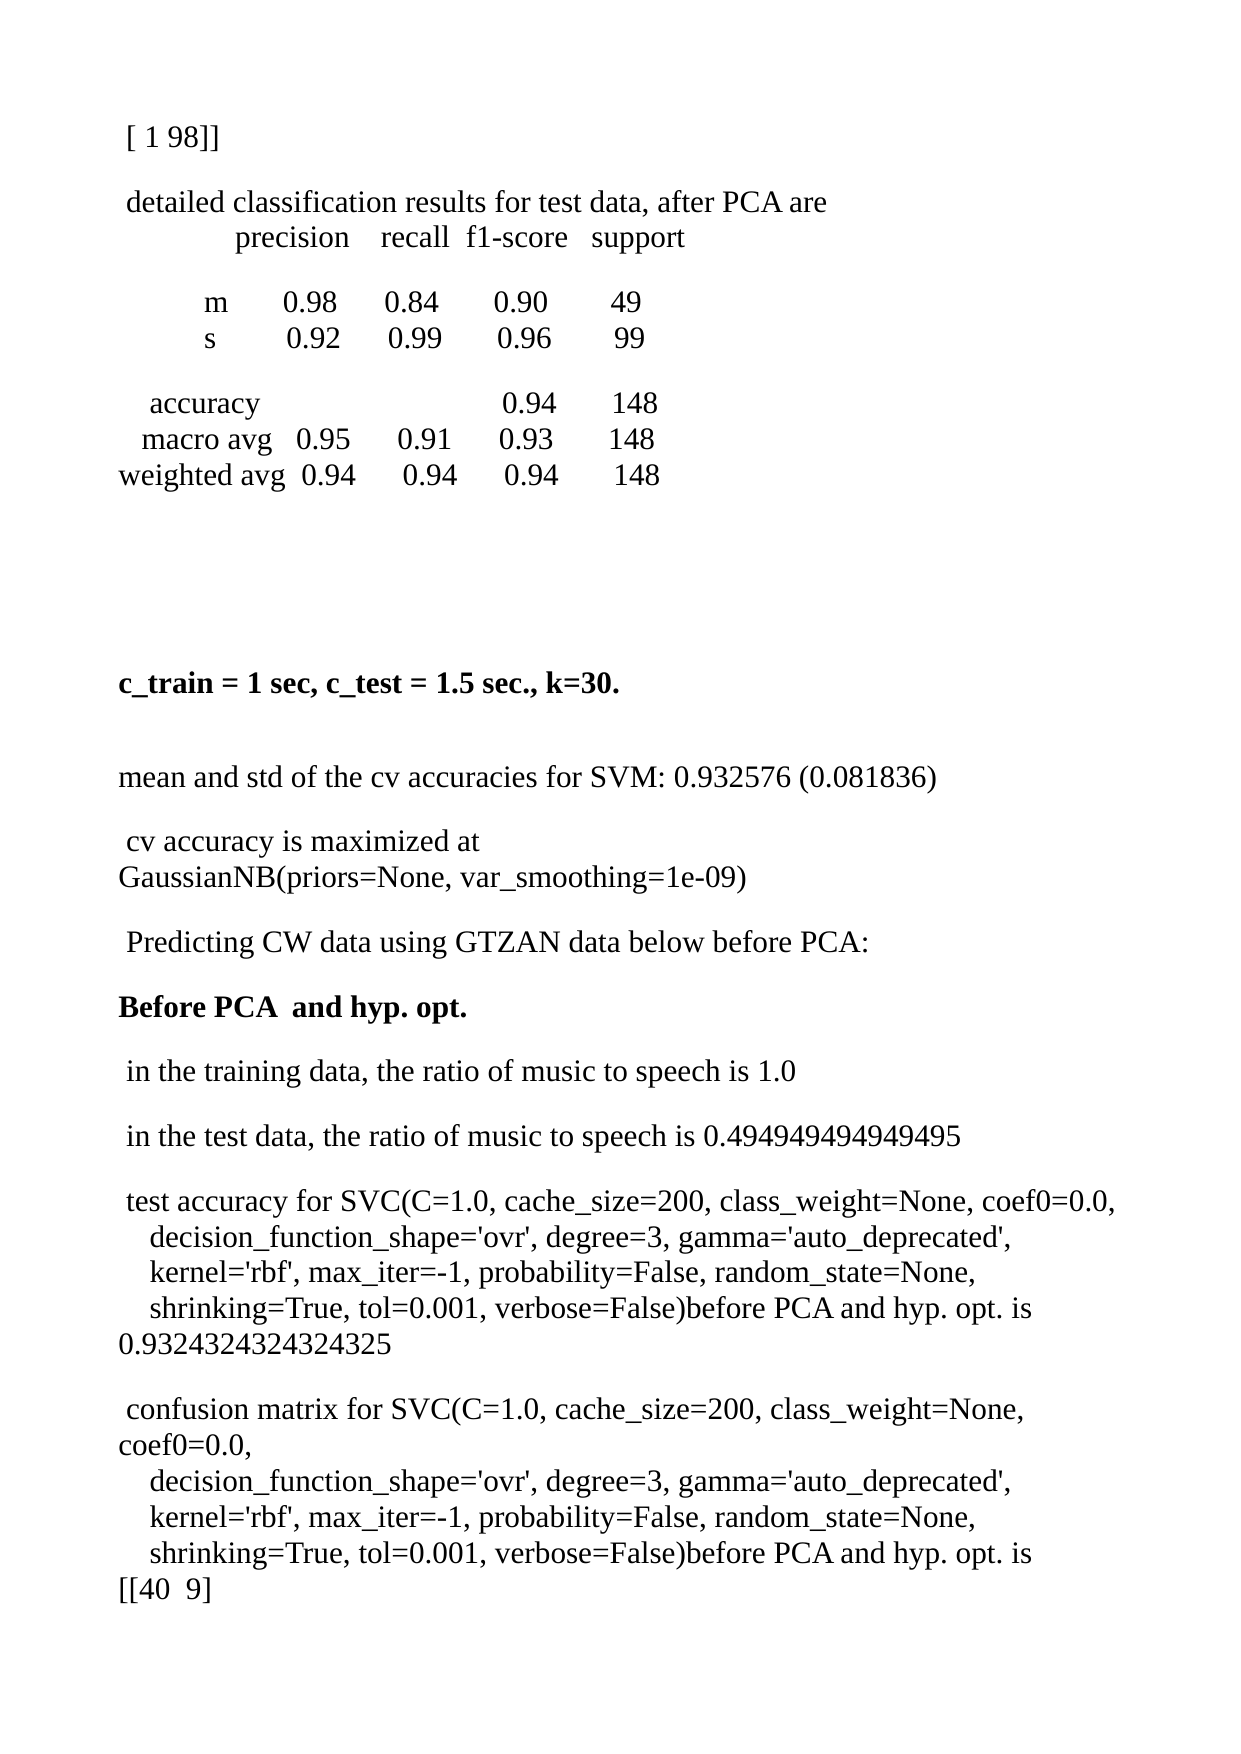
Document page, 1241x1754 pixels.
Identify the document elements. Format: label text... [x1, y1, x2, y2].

text [[40 9] [118, 1570, 1122, 1606]
text cv accuracy is maximized at [118, 822, 1122, 858]
text c_train = 1 sec, c_test = 1.5 sec., k=30. [118, 664, 1122, 700]
text confusion matrix for SVC(C=1.0, cache_size=200, class_weight=None, coef0=0.0, [118, 1390, 1122, 1462]
text [ 1 98]] [118, 118, 1122, 154]
text shrinking=True, tol=0.001, verbose=False)before PCA and hyp. opt. is 0.9324324324324325 [118, 1290, 1122, 1362]
text detailed classification results for test data, after PCA are [118, 183, 1122, 219]
text GaussianNB(priors=None, var_smoothing=1e-09) [118, 858, 1122, 894]
text shrinking=True, tol=0.001, verbose=False)before PCA and hyp. opt. is [118, 1534, 1122, 1570]
text kernel='rbf', max_iter=-1, probability=False, random_state=None, [118, 1254, 1122, 1290]
text test accuracy for SVC(C=1.0, cache_size=200, class_weight=None, coef0=0.0, [118, 1182, 1122, 1218]
text decision_function_shape='ovr', degree=3, gamma='auto_deprecated', [118, 1462, 1122, 1498]
text macro avg 0.95 0.91 0.93 148 [118, 420, 1122, 456]
text Before PCA and hyp. opt. [118, 988, 1122, 1024]
text decision_function_shape='ovr', degree=3, gamma='auto_deprecated', [118, 1218, 1122, 1254]
text kernel='rbf', max_iter=-1, probability=False, random_state=None, [118, 1498, 1122, 1534]
text precision recall f1-score support [118, 219, 1122, 255]
text in the test data, the ratio of music to speech is 0.494949494949495 [118, 1117, 1122, 1153]
text m 0.98 0.84 0.90 49 [118, 283, 1122, 319]
text in the training data, the ratio of music to speech is 1.0 [118, 1052, 1122, 1088]
text accuracy 0.94 148 [118, 384, 1122, 420]
text s 0.92 0.99 0.96 99 [118, 319, 1122, 355]
text weighted avg 0.94 0.94 0.94 148 [118, 456, 1122, 492]
text mean and std of the cv accuracies for SVM: 0.932576 (0.081836) [118, 758, 1122, 794]
text Predicting CW data using GTZAN data below before PCA: [118, 923, 1122, 959]
